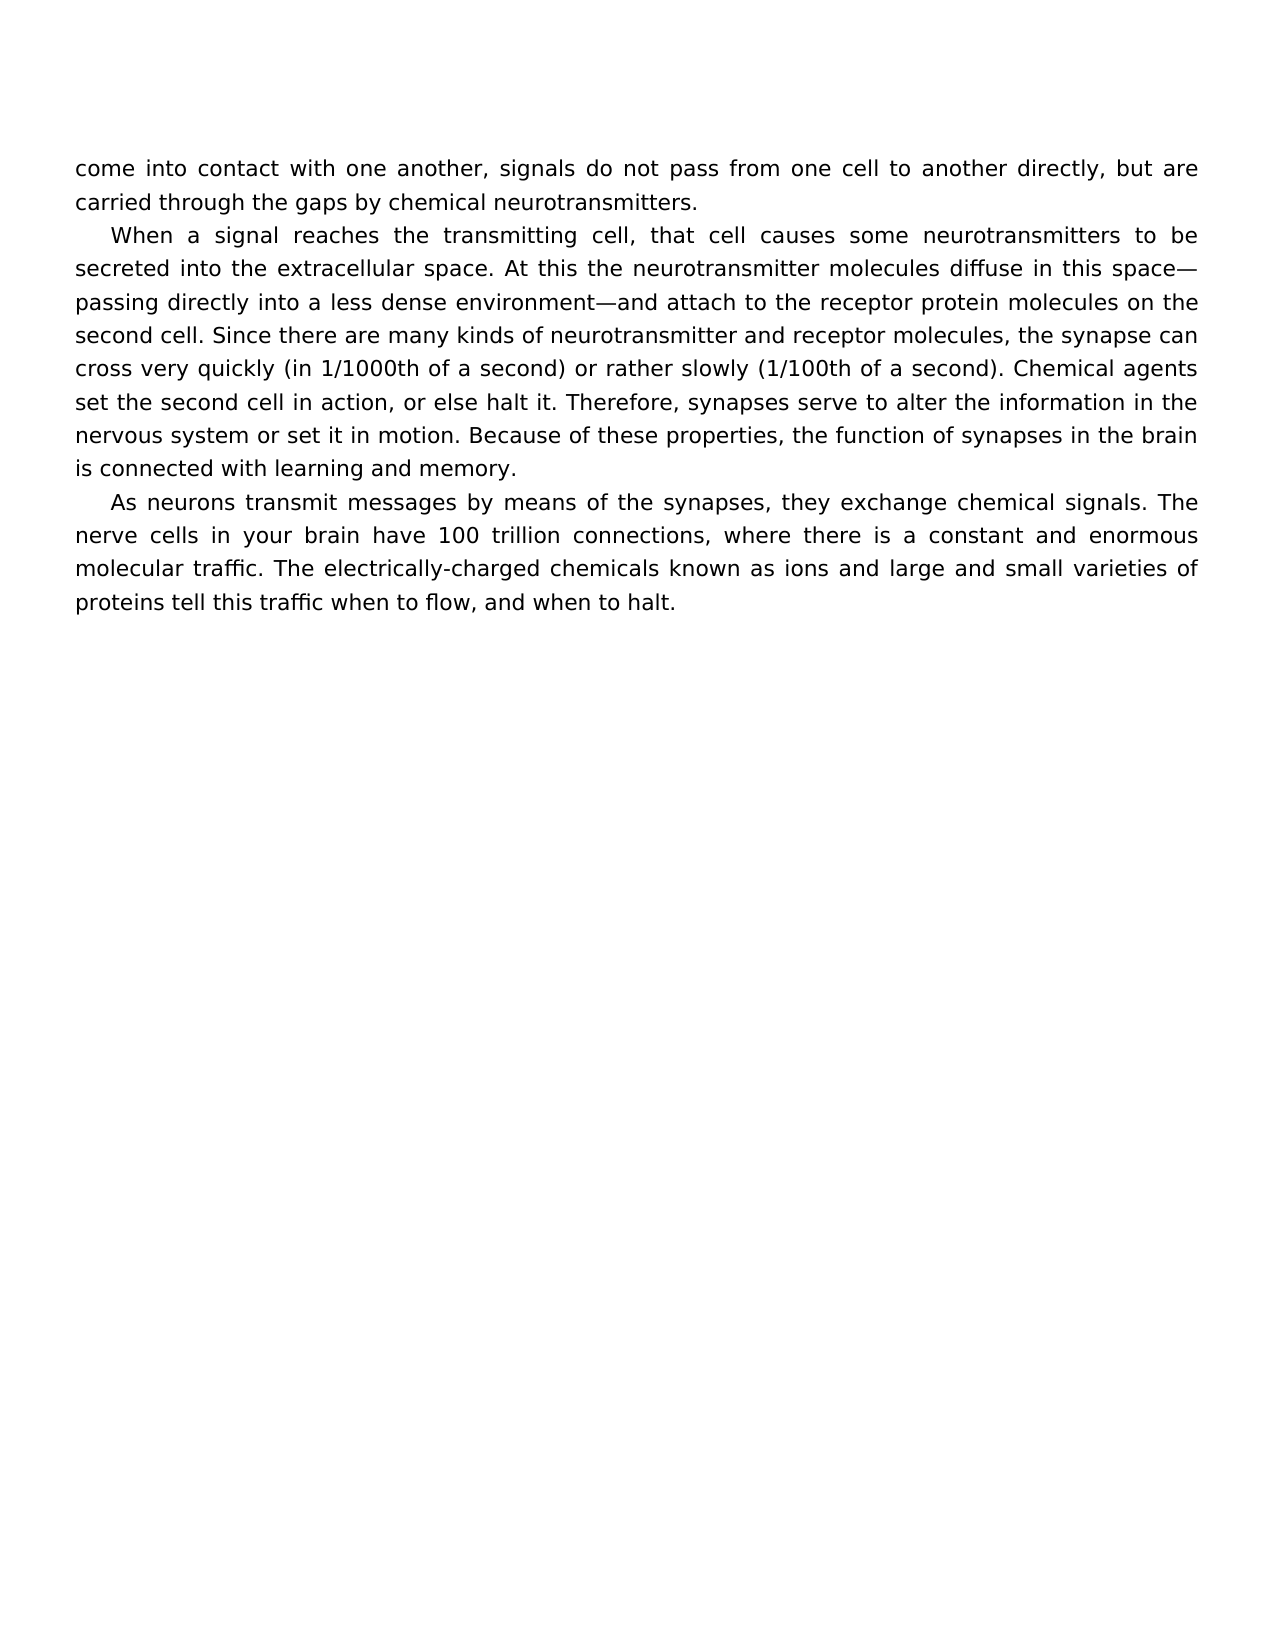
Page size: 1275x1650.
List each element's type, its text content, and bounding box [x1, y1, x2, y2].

text When a signal reaches the transmitting cell, that cell causes some neurotransmitters to be secreted into the extracellular space. At this the neurotransmitter molecules diffuse in this space—passing directly into a less dense environment—and attach to the receptor protein molecules on the second cell. Since there are many kinds of neurotransmitter and receptor molecules, the synapse can cross very quickly (in 1/1000th of a second) or rather slowly (1/100th of a second). Chemical agents set the second cell in action, or else halt it. Therefore, synapses serve to alter the information in the nervous system or set it in motion. Because of these properties, the function of synapses in the brain is connected with learning and memory. [75, 217, 1200, 483]
text come into contact with one another, signals do not pass from one cell to another directly, but are carried through the gaps by chemical neurotransmitters. [75, 150, 1200, 217]
text As neurons transmit messages by means of the synapses, they exchange chemical signals. The nerve cells in your brain have 100 trillion connections, where there is a constant and enormous molecular traffic. The electrically-charged chemicals known as ions and large and small varieties of proteins tell this traffic when to flow, and when to halt. [75, 483, 1200, 617]
